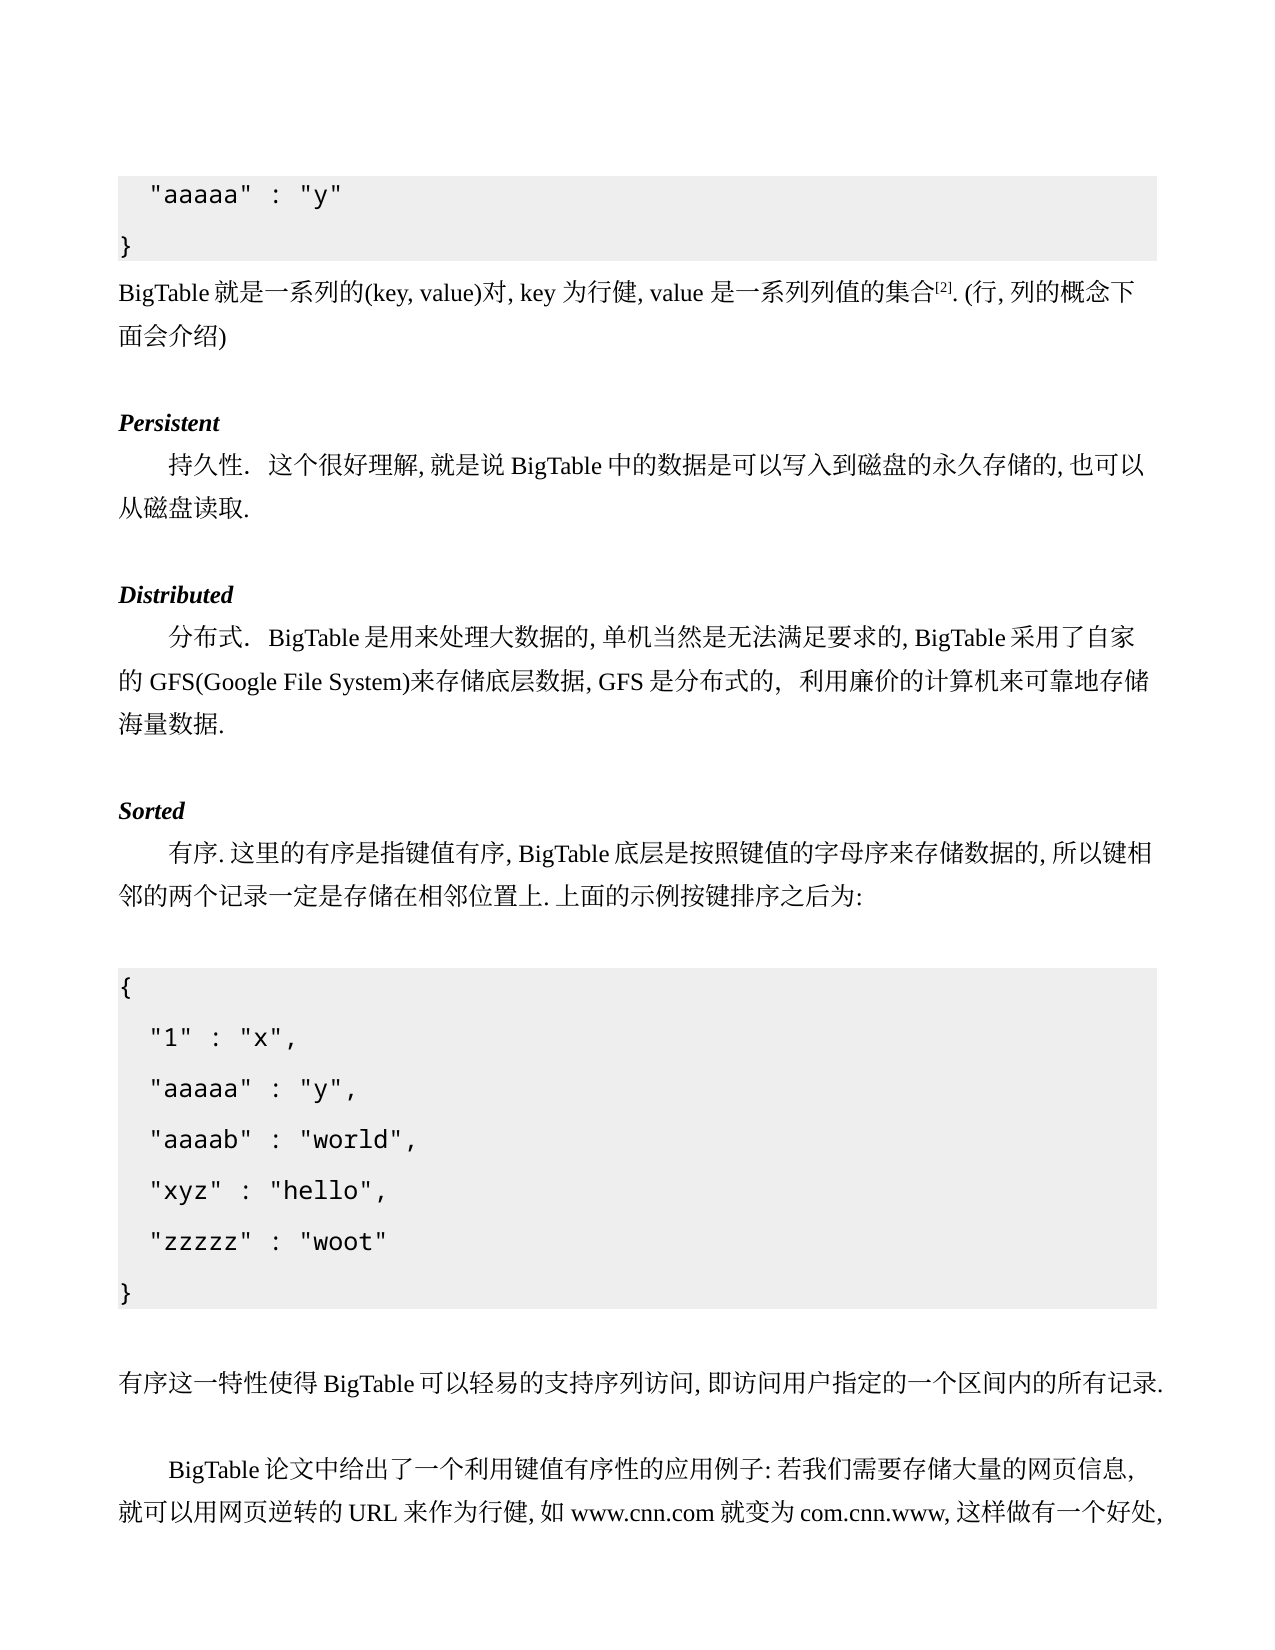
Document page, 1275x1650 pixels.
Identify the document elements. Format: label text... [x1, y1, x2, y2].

text "zzzzz" : "woot" [118, 1224, 1157, 1258]
text BigTable就是一系列的(key, value)对, key 为行健, value 是一系列列值的集合[2]. (行, 列的概念下面会介绍) [118, 278, 1157, 350]
text "aaaaa" : "y" [118, 176, 1157, 210]
text 分布式．BigTable是用来处理大数据的, 单机当然是无法满足要求的, BigTable采用了自家的 GFS(Google File System)来存储底层数据, GFS是分布式的，利用廉价的计算机来可靠地存储海量数据. [118, 623, 1157, 738]
text 有序这一特性使得BigTable可以轻易的支持序列访问, 即访问用户指定的一个区间内的所有记录. [118, 1369, 1157, 1398]
text Persistent [118, 408, 1157, 437]
text 持久性．这个很好理解, 就是说BigTable中的数据是可以写入到磁盘的永久存储的, 也可以从磁盘读取. [118, 451, 1157, 523]
text "aaaab" : "world", [118, 1122, 1157, 1156]
text Distributed [118, 580, 1157, 609]
text } [118, 1275, 1157, 1309]
text { [118, 968, 1157, 1002]
text "xyz" : "hello", [118, 1173, 1157, 1207]
text 有序. 这里的有序是指键值有序, BigTable底层是按照键值的字母序来存储数据的, 所以键相邻的两个记录一定是存储在相邻位置上. 上面的示例按键排序之后为: [118, 839, 1157, 911]
text Sorted [118, 796, 1157, 825]
text } [118, 227, 1157, 261]
text BigTable论文中给出了一个利用键值有序性的应用例子: 若我们需要存储大量的网页信息, 就可以用网页逆转的URL来作为行健, 如www.cnn.com就变为com.cnn.www, 这样做有一个好处, 就是属于同一个域名的网页将会被存储在相邻的位置上. 如 info.tsinghua.edu.cn/, usereg.tsinghua.edu.cn/login.php 分别对应 cn.edu.tsinghus.edu.info, cn.edu.tsinghua.usereg/login.php; 这样就可以非常有效的取出属于tsinghua.edu.cn域名的所有的网页信息. [118, 1455, 1157, 1527]
text "aaaaa" : "y", [118, 1071, 1157, 1104]
text "1" : "x", [118, 1019, 1157, 1053]
